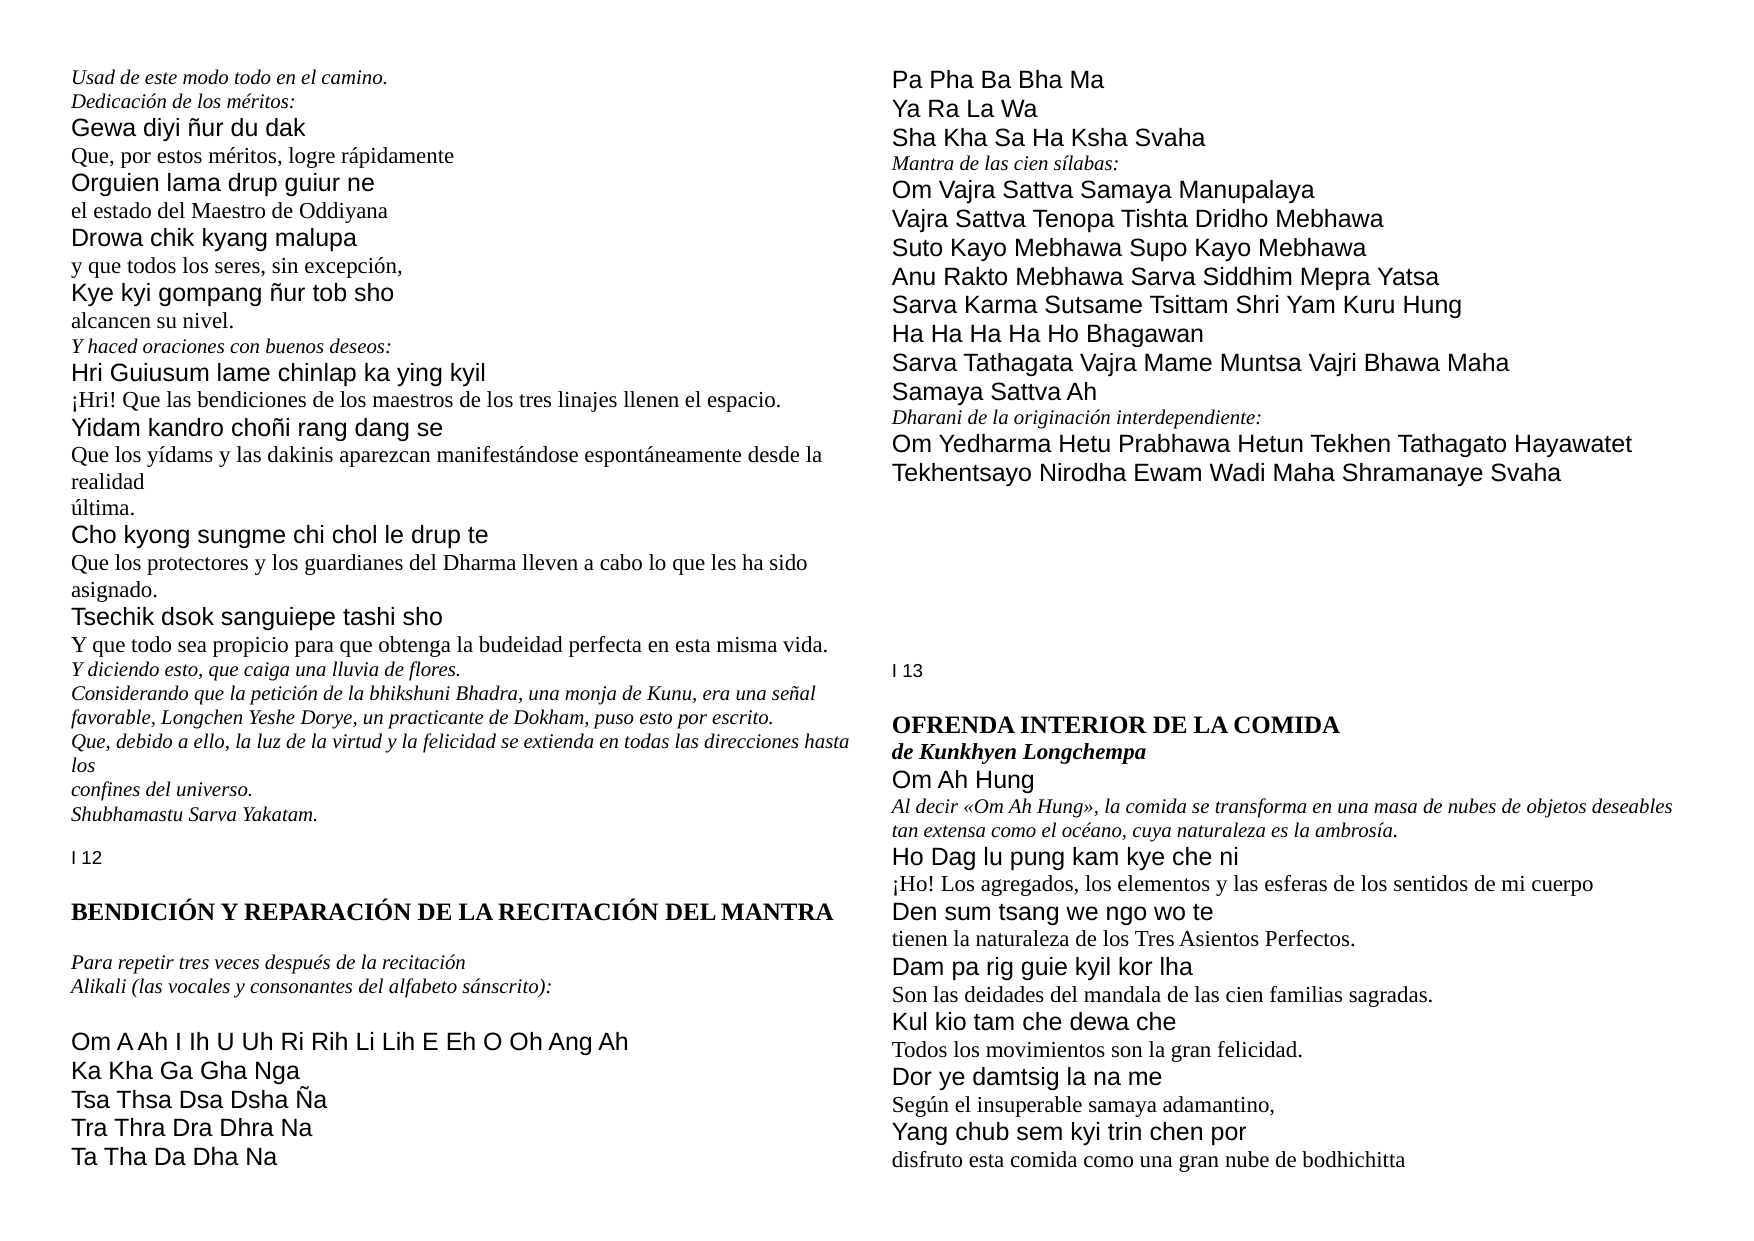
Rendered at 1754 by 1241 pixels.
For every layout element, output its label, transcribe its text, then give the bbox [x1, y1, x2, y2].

text Om Yedharma Hetu Prabhawa Hetun Tekhen Tathagato Hayawatet [892, 429, 1683, 458]
text Todos los movimientos son la gran felicidad. [892, 1036, 1683, 1062]
text Ho Dag lu pung kam kye che ni [892, 842, 1683, 870]
text Sha Kha Sa Ha Ksha Svaha [892, 122, 1683, 151]
text Shubhamastu Sarva Yakatam. [71, 801, 862, 826]
text Ta Tha Da Dha Na [71, 1142, 862, 1171]
text Kye kyi gompang ñur tob sho [71, 278, 862, 307]
text Drowa chik kyang malupa [71, 223, 862, 252]
text de Kunkhyen Longchempa [892, 738, 1683, 765]
text Yidam kandro choñi rang dang se [71, 413, 862, 441]
text disfruto esta comida como una gran nube de bodhichitta [892, 1146, 1683, 1172]
text Y que todo sea propicio para que obtenga la budeidad perfecta en esta misma vida. [71, 631, 862, 657]
text Tra Thra Dra Dhra Na [71, 1113, 862, 1142]
text Tsechik dsok sanguiepe tashi sho [71, 602, 862, 631]
text Samaya Sattva Ah [892, 377, 1683, 405]
text Om A Ah I Ih U Uh Ri Rih Li Lih E Eh O Oh Ang Ah [71, 1027, 862, 1056]
text tienen la naturaleza de los Tres Asientos Perfectos. [892, 926, 1683, 952]
text tan extensa como el océano, cuya naturaleza es la ambrosía. [892, 818, 1683, 842]
text Sarva Tathagata Vajra Mame Muntsa Vajri Bhawa Maha [892, 348, 1683, 377]
text y que todos los seres, sin excepción, [71, 252, 862, 278]
text confines del universo. [71, 777, 862, 801]
text Vajra Sattva Tenopa Tishta Dridho Mebhawa [892, 204, 1683, 233]
text Pa Pha Ba Bha Ma [892, 65, 1683, 94]
text Que, por estos méritos, logre rápidamente [71, 142, 862, 168]
text Kul kio tam che dewa che [892, 1007, 1683, 1036]
text Son las deidades del mandala de las cien familias sagradas. [892, 981, 1683, 1007]
text Al decir «Om Ah Hung», la comida se transforma en una masa de nubes de objetos deseables [892, 793, 1683, 818]
text Para repetir tres veces después de la recitación [71, 950, 862, 974]
text Tekhentsayo Nirodha Ewam Wadi Maha Shramanaye Svaha [892, 458, 1683, 487]
text OFRENDA INTERIOR DE LA COMIDA [892, 710, 1683, 738]
text Mantra de las cien sílabas: [892, 151, 1683, 175]
text Yang chub sem kyi trin chen por [892, 1117, 1683, 1146]
text Considerando que la petición de la bhikshuni Bhadra, una monja de Kunu, era una señal [71, 681, 862, 705]
text Cho kyong sungme chi chol le drup te [71, 521, 862, 549]
text Dor ye damtsig la na me [892, 1062, 1683, 1091]
text Y haced oraciones con buenos deseos: [71, 333, 862, 358]
text Dedicación de los méritos: [71, 89, 862, 113]
text Hri Guiusum lame chinlap ka ying kyil [71, 358, 862, 386]
text última. [71, 494, 862, 521]
text Que los protectores y los guardianes del Dharma lleven a cabo lo que les ha sido asignado. [71, 549, 862, 602]
text Dam pa rig guie kyil kor lha [892, 952, 1683, 981]
text Gewa diyi ñur du dak [71, 113, 862, 142]
text Om Vajra Sattva Samaya Manupalaya [892, 175, 1683, 204]
text Orguien lama drup guiur ne [71, 168, 862, 197]
text I 13 [892, 659, 1683, 681]
text favorable, Longchen Yeshe Dorye, un practicante de Dokham, puso esto por escrito. [71, 705, 862, 729]
text Tsa Thsa Dsa Dsha Ña [71, 1084, 862, 1113]
text alcancen su nivel. [71, 307, 862, 333]
text Según el insuperable samaya adamantino, [892, 1091, 1683, 1117]
text Den sum tsang we ngo wo te [892, 897, 1683, 926]
text I 12 [71, 847, 862, 869]
text Usad de este modo todo en el camino. [71, 65, 862, 89]
text Que los yídams y las dakinis aparezcan manifestándose espontáneamente desde la realidad [71, 441, 862, 494]
text Dharani de la originación interdependiente: [892, 405, 1683, 429]
text BENDICIÓN Y REPARACIÓN DE LA RECITACIÓN DEL MANTRA [71, 897, 862, 926]
text ¡Hri! Que las bendiciones de los maestros de los tres linajes llenen el espacio. [71, 386, 862, 413]
text ¡Ho! Los agregados, los elementos y las esferas de los sentidos de mi cuerpo [892, 870, 1683, 897]
text Ka Kha Ga Gha Nga [71, 1056, 862, 1084]
text Ya Ra La Wa [892, 94, 1683, 122]
text Ha Ha Ha Ha Ho Bhagawan [892, 319, 1683, 348]
text Om Ah Hung [892, 765, 1683, 793]
text Anu Rakto Mebhawa Sarva Siddhim Mepra Yatsa [892, 262, 1683, 290]
text Alikali (las vocales y consonantes del alfabeto sánscrito): [71, 974, 862, 998]
text Sarva Karma Sutsame Tsittam Shri Yam Kuru Hung [892, 290, 1683, 319]
text el estado del Maestro de Oddiyana [71, 197, 862, 223]
text Que, debido a ello, la luz de la virtud y la felicidad se extienda en todas las direcciones hasta los [71, 729, 862, 777]
text Suto Kayo Mebhawa Supo Kayo Mebhawa [892, 233, 1683, 262]
text Y diciendo esto, que caiga una lluvia de flores. [71, 657, 862, 681]
